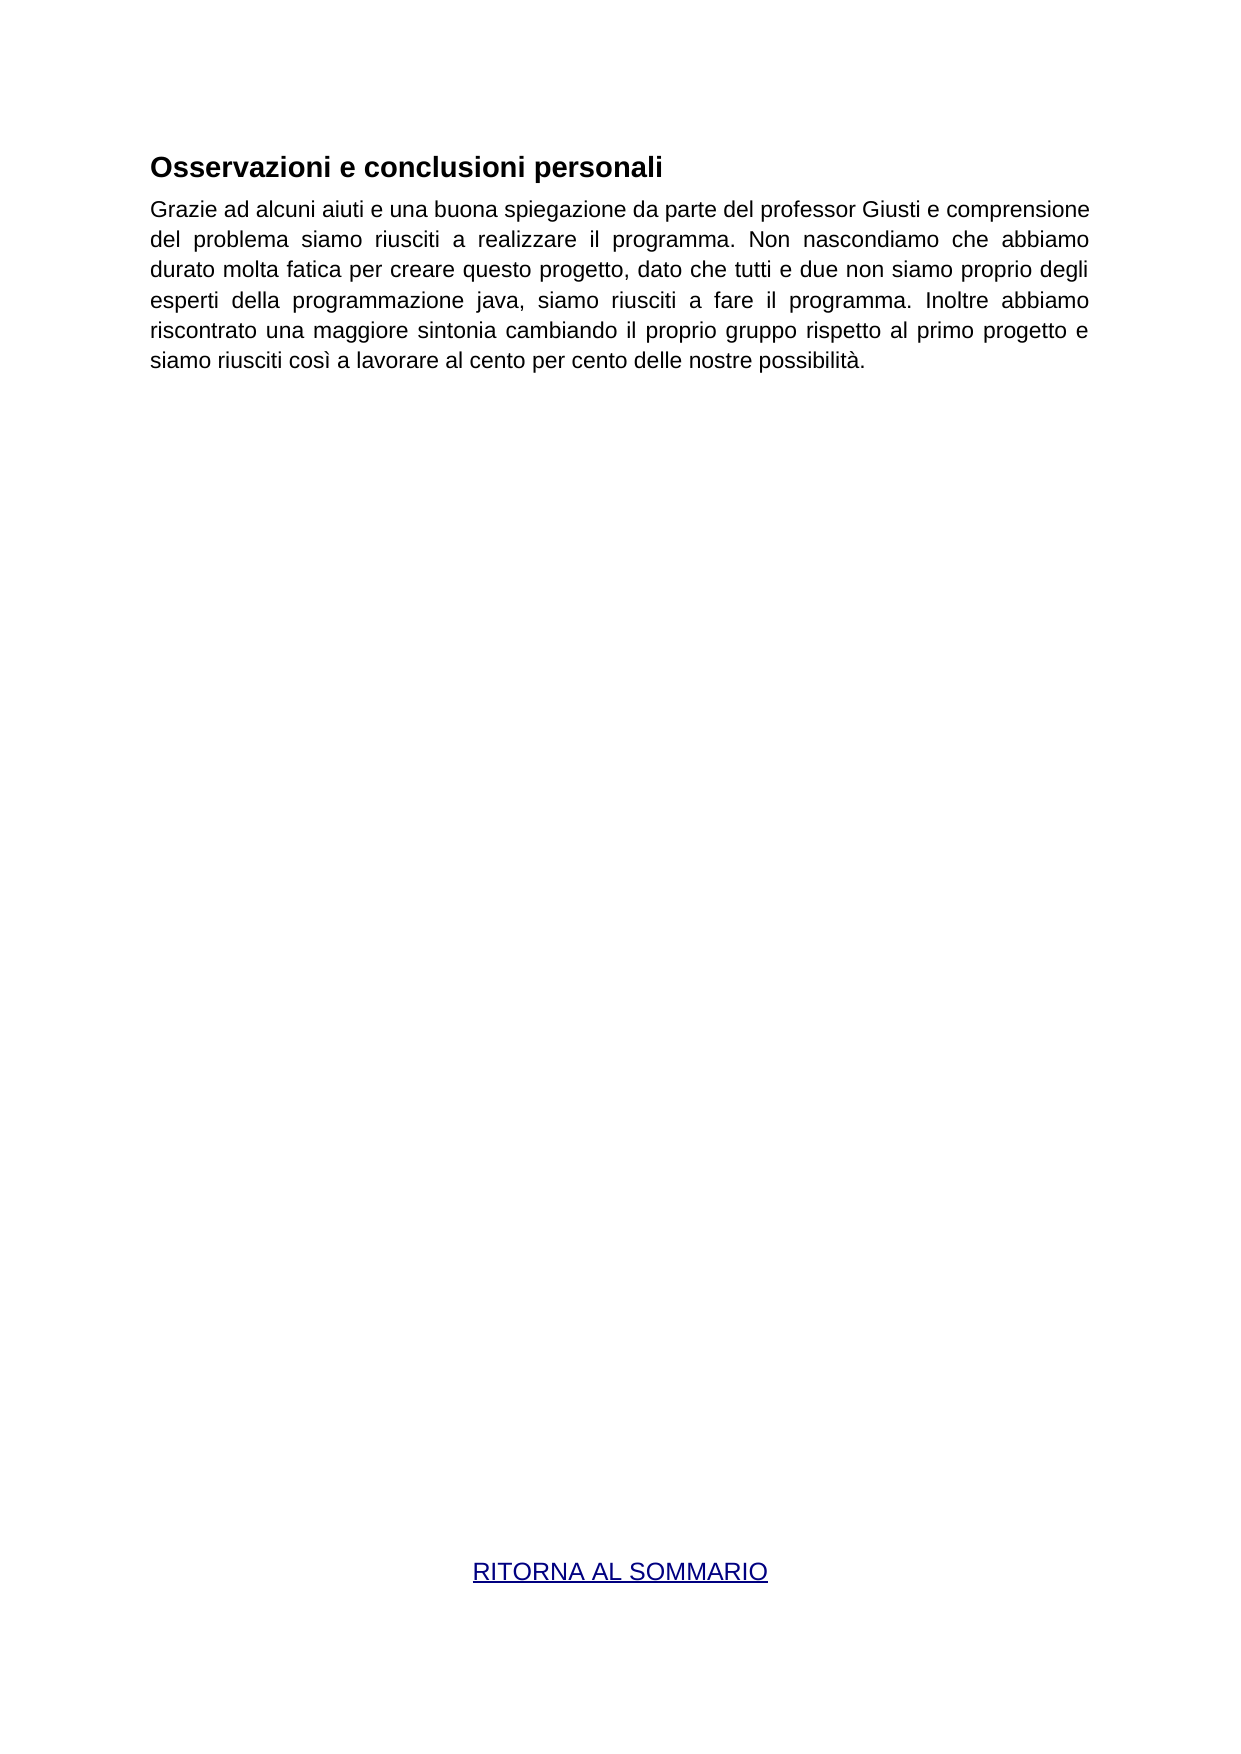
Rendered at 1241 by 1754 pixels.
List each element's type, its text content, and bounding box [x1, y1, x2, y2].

text RITORNA AL SOMMARIO [150, 1556, 1090, 1585]
subtitle Osservazioni e conclusioni personali [150, 150, 1090, 183]
text Grazie ad alcuni aiuti e una buona spiegazione da parte del professor Giusti e comprensione del problema siamo riusciti a realizzare il programma. Non nascondiamo che abbiamo durato molta fatica per creare questo progetto, dato che tutti e due non siamo proprio degli esperti della programmazione java, siamo riusciti a fare il programma. Inoltre abbiamo riscontrato una maggiore sintonia cambiando il proprio gruppo rispetto al primo progetto e siamo riusciti così a lavorare al cento per cento delle nostre possibilità. [150, 196, 1090, 373]
